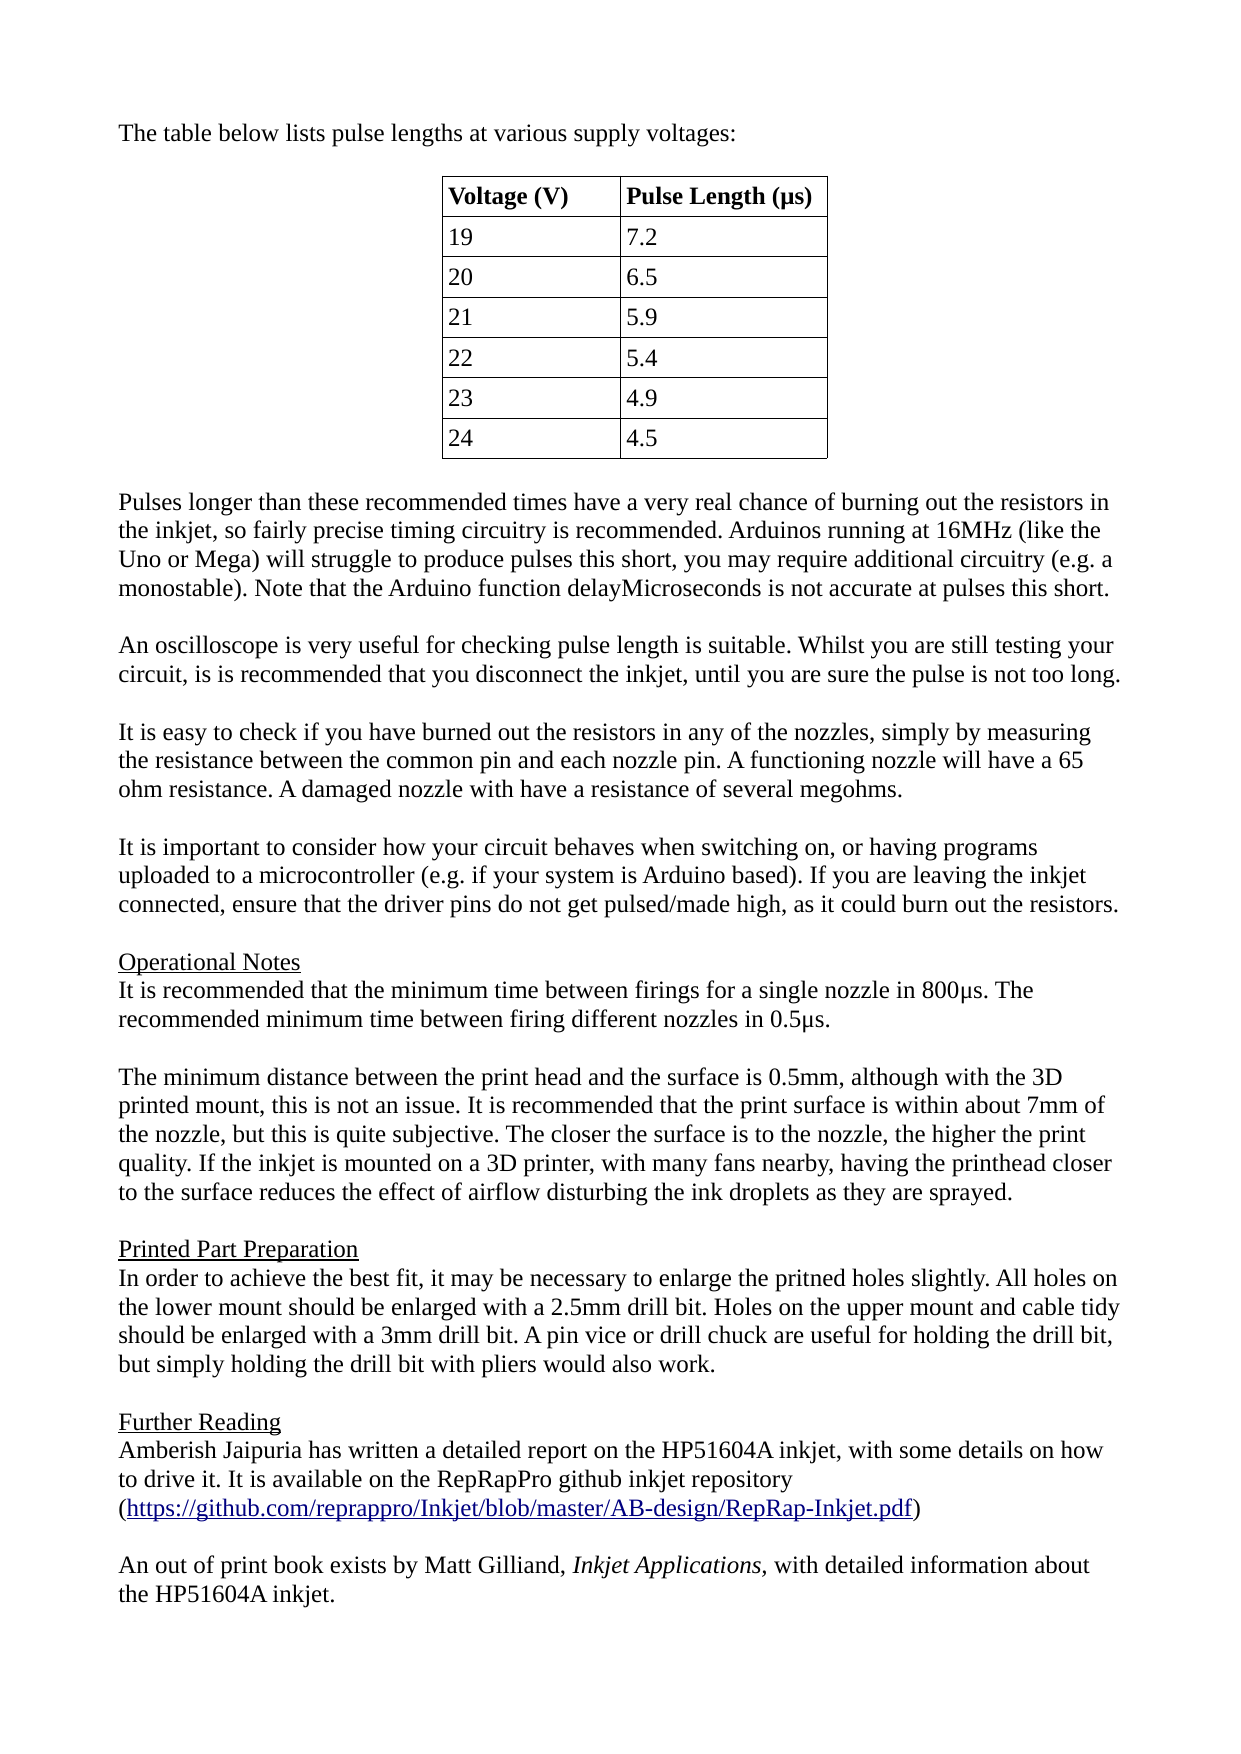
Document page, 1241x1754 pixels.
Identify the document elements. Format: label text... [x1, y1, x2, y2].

table_header Voltage (V) [443, 177, 620, 216]
text It is easy to check if you have burned out the resistors in any of the nozzles, simply by measuring the resistance between the common pin and each nozzle pin. A functioning nozzle will have a 65 ohm resistance. A damaged nozzle with have a resistance of several megohms. [118, 717, 1122, 803]
text Further Reading [118, 1407, 1122, 1435]
text Operational Notes [118, 947, 1122, 975]
table_cell 24 [443, 419, 620, 458]
table_cell 23 [443, 378, 620, 417]
text The table below lists pulse lengths at various supply voltages: [118, 118, 1122, 147]
table_cell 21 [443, 298, 620, 337]
text The minimum distance between the print head and the surface is 0.5mm, although with the 3D printed mount, this is not an issue. It is recommended that the print surface is within about 7mm of the nozzle, but this is quite subjective. The closer the surface is to the nozzle, the higher the print quality. If the inkjet is mounted on a 3D printer, with many fans nearby, having the printhead closer to the surface reduces the effect of airflow disturbing the ink droplets as they are sprayed. [118, 1062, 1122, 1205]
table_cell 4.5 [621, 419, 827, 458]
text Printed Part Preparation [118, 1234, 1122, 1263]
text An out of print book exists by Matt Gilliand, Inkjet Applications, with detailed information about the HP51604A inkjet. [118, 1550, 1122, 1608]
table_cell 6.5 [621, 257, 827, 297]
table_cell 7.2 [621, 217, 827, 256]
table_cell 19 [443, 217, 620, 256]
table_cell 4.9 [621, 378, 827, 417]
table_cell 5.9 [621, 298, 827, 337]
text In order to achieve the best fit, it may be necessary to enlarge the pritned holes slightly. All holes on the lower mount should be enlarged with a 2.5mm drill bit. Holes on the upper mount and cable tidy should be enlarged with a 3mm drill bit. A pin vice or drill chuck are useful for holding the drill bit, but simply holding the drill bit with pliers would also work. [118, 1263, 1122, 1378]
text An oscilloscope is very useful for checking pulse length is suitable. Whilst you are still testing your circuit, is is recommended that you disconnect the inkjet, until you are sure the pulse is not too long. [118, 630, 1122, 688]
table_header Pulse Length (μs) [621, 177, 827, 216]
text Pulses longer than these recommended times have a very real chance of burning out the resistors in the inkjet, so fairly precise timing circuitry is recommended. Arduinos running at 16MHz (like the Uno or Mega) will struggle to produce pulses this short, you may require additional circuitry (e.g. a monostable). Note that the Arduino function delayMicroseconds is not accurate at pulses this short. [118, 487, 1122, 602]
text It is important to consider how your circuit behaves when switching on, or having programs uploaded to a microcontroller (e.g. if your system is Arduino based). If you are leaving the inkjet connected, ensure that the driver pins do not get pulsed/made high, as it could burn out the resistors. [118, 832, 1122, 918]
table_cell 22 [443, 338, 620, 377]
table_cell 5.4 [621, 338, 827, 377]
text It is recommended that the minimum time between firings for a single nozzle in 800μs. The recommended minimum time between firing different nozzles in 0.5μs. [118, 975, 1122, 1033]
table_cell 20 [443, 257, 620, 297]
text Amberish Jaipuria has written a detailed report on the HP51604A inkjet, with some details on how to drive it. It is available on the RepRapPro github inkjet repository (https://github.com/reprappro/Inkjet/blob/master/AB-design/RepRap-Inkjet.pdf) [118, 1435, 1122, 1522]
